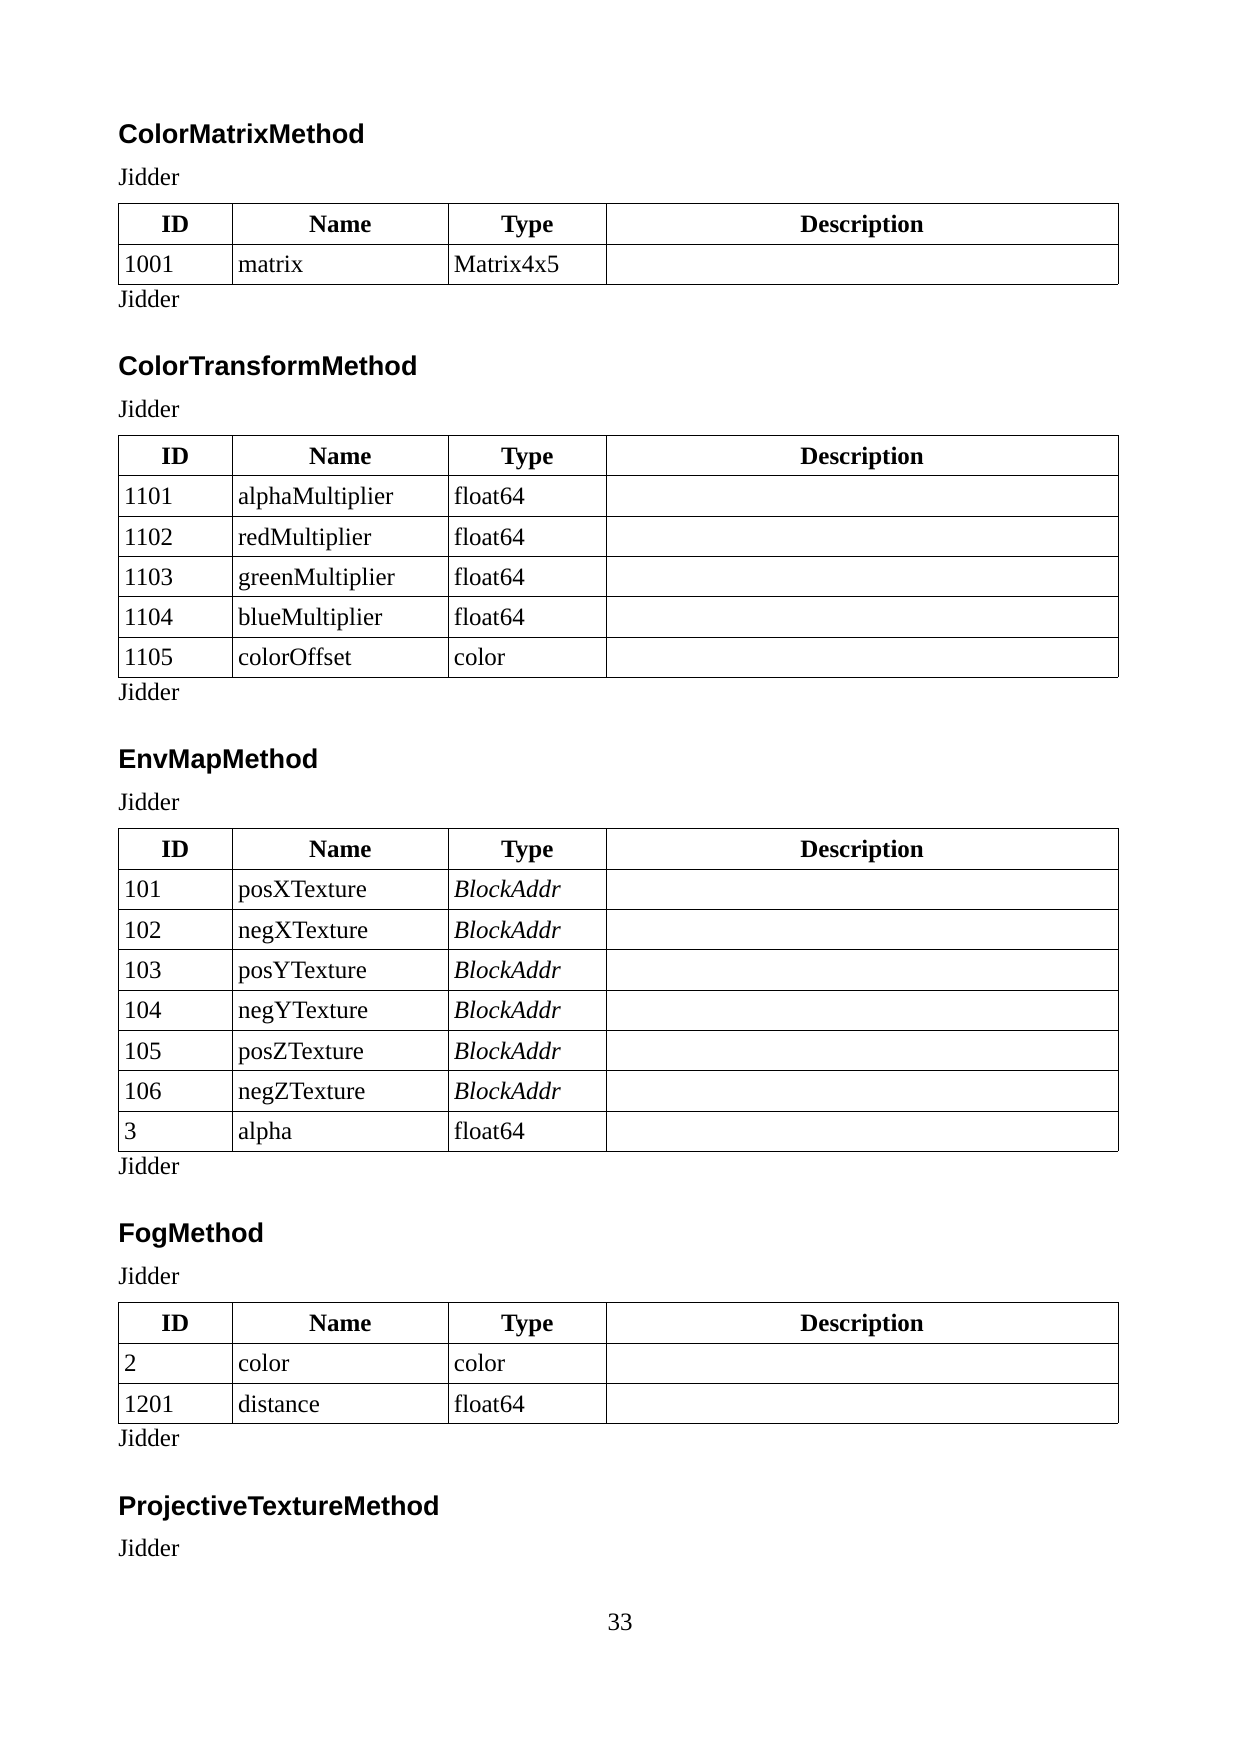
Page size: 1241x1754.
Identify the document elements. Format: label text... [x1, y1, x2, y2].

table_cell alpha [233, 1112, 448, 1151]
text Jidder [118, 677, 1122, 706]
table_cell BlockAddr [449, 991, 606, 1030]
table_header Description [607, 829, 1118, 869]
table_cell float64 [449, 1384, 606, 1423]
table_header Name [233, 436, 448, 475]
table_cell matrix [233, 245, 448, 284]
table_header Name [233, 829, 448, 869]
table_cell [607, 870, 1118, 909]
table_cell float64 [449, 517, 606, 556]
text Jidder [118, 284, 1122, 313]
text Jidder [118, 394, 1122, 423]
table_cell posYTexture [233, 950, 448, 989]
table_header ID [119, 1303, 232, 1342]
table_cell 105 [119, 1031, 232, 1070]
table_cell 1103 [119, 557, 232, 596]
table_cell Matrix4x5 [449, 245, 606, 284]
table_cell 2 [119, 1344, 232, 1383]
text Jidder [118, 162, 1122, 191]
subtitle FogMethod [118, 1217, 1122, 1248]
table_cell negXTexture [233, 910, 448, 949]
table_cell [607, 1071, 1118, 1111]
table_cell blueMultiplier [233, 597, 448, 637]
table_header Type [449, 1303, 606, 1342]
table_cell [607, 638, 1118, 677]
subtitle ColorMatrixMethod [118, 118, 1122, 149]
text Jidder [118, 787, 1122, 816]
table_cell [607, 517, 1118, 556]
table_cell 104 [119, 991, 232, 1030]
table_cell greenMultiplier [233, 557, 448, 596]
table_cell 103 [119, 950, 232, 989]
table_header Name [233, 1303, 448, 1342]
table_cell 1102 [119, 517, 232, 556]
table_cell [607, 1031, 1118, 1070]
table_cell float64 [449, 1112, 606, 1151]
table_cell 102 [119, 910, 232, 949]
table_cell 1201 [119, 1384, 232, 1423]
table_cell redMultiplier [233, 517, 448, 556]
subtitle ProjectiveTextureMethod [118, 1489, 1122, 1521]
table_header Description [607, 1303, 1118, 1342]
table_cell [607, 557, 1118, 596]
table_cell negYTexture [233, 991, 448, 1030]
text Jidder [118, 1423, 1122, 1452]
table_cell [607, 1384, 1118, 1423]
table_cell 3 [119, 1112, 232, 1151]
table_cell float64 [449, 597, 606, 637]
table_cell posZTexture [233, 1031, 448, 1070]
table_cell [607, 597, 1118, 637]
table_cell alphaMultiplier [233, 476, 448, 516]
table_cell 106 [119, 1071, 232, 1111]
table_cell color [449, 638, 606, 677]
table_header ID [119, 436, 232, 475]
table_cell [607, 991, 1118, 1030]
table_cell negZTexture [233, 1071, 448, 1111]
table_cell [607, 476, 1118, 516]
table_cell float64 [449, 557, 606, 596]
text Jidder [118, 1261, 1122, 1290]
table_cell float64 [449, 476, 606, 516]
table_cell [607, 1112, 1118, 1151]
table_header Description [607, 436, 1118, 475]
table_cell [607, 245, 1118, 284]
table_cell BlockAddr [449, 950, 606, 989]
table_cell [607, 950, 1118, 989]
table_cell color [233, 1344, 448, 1383]
table_header Name [233, 204, 448, 243]
table_header ID [119, 829, 232, 869]
table_header Type [449, 436, 606, 475]
table_header Type [449, 829, 606, 869]
subtitle ColorTransformMethod [118, 350, 1122, 381]
table_cell BlockAddr [449, 910, 606, 949]
table_cell BlockAddr [449, 1071, 606, 1111]
table_header Type [449, 204, 606, 243]
table_cell [607, 910, 1118, 949]
table_cell BlockAddr [449, 1031, 606, 1070]
table_cell 1104 [119, 597, 232, 637]
table_cell distance [233, 1384, 448, 1423]
subtitle EnvMapMethod [118, 743, 1122, 774]
table_cell colorOffset [233, 638, 448, 677]
table_cell BlockAddr [449, 870, 606, 909]
text Jidder [118, 1151, 1122, 1180]
table_cell posXTexture [233, 870, 448, 909]
table_cell color [449, 1344, 606, 1383]
table_cell 1105 [119, 638, 232, 677]
table_cell 1001 [119, 245, 232, 284]
table_cell [607, 1344, 1118, 1383]
table_header ID [119, 204, 232, 243]
table_cell 101 [119, 870, 232, 909]
text Jidder [118, 1533, 1122, 1562]
table_cell 1101 [119, 476, 232, 516]
table_header Description [607, 204, 1118, 243]
